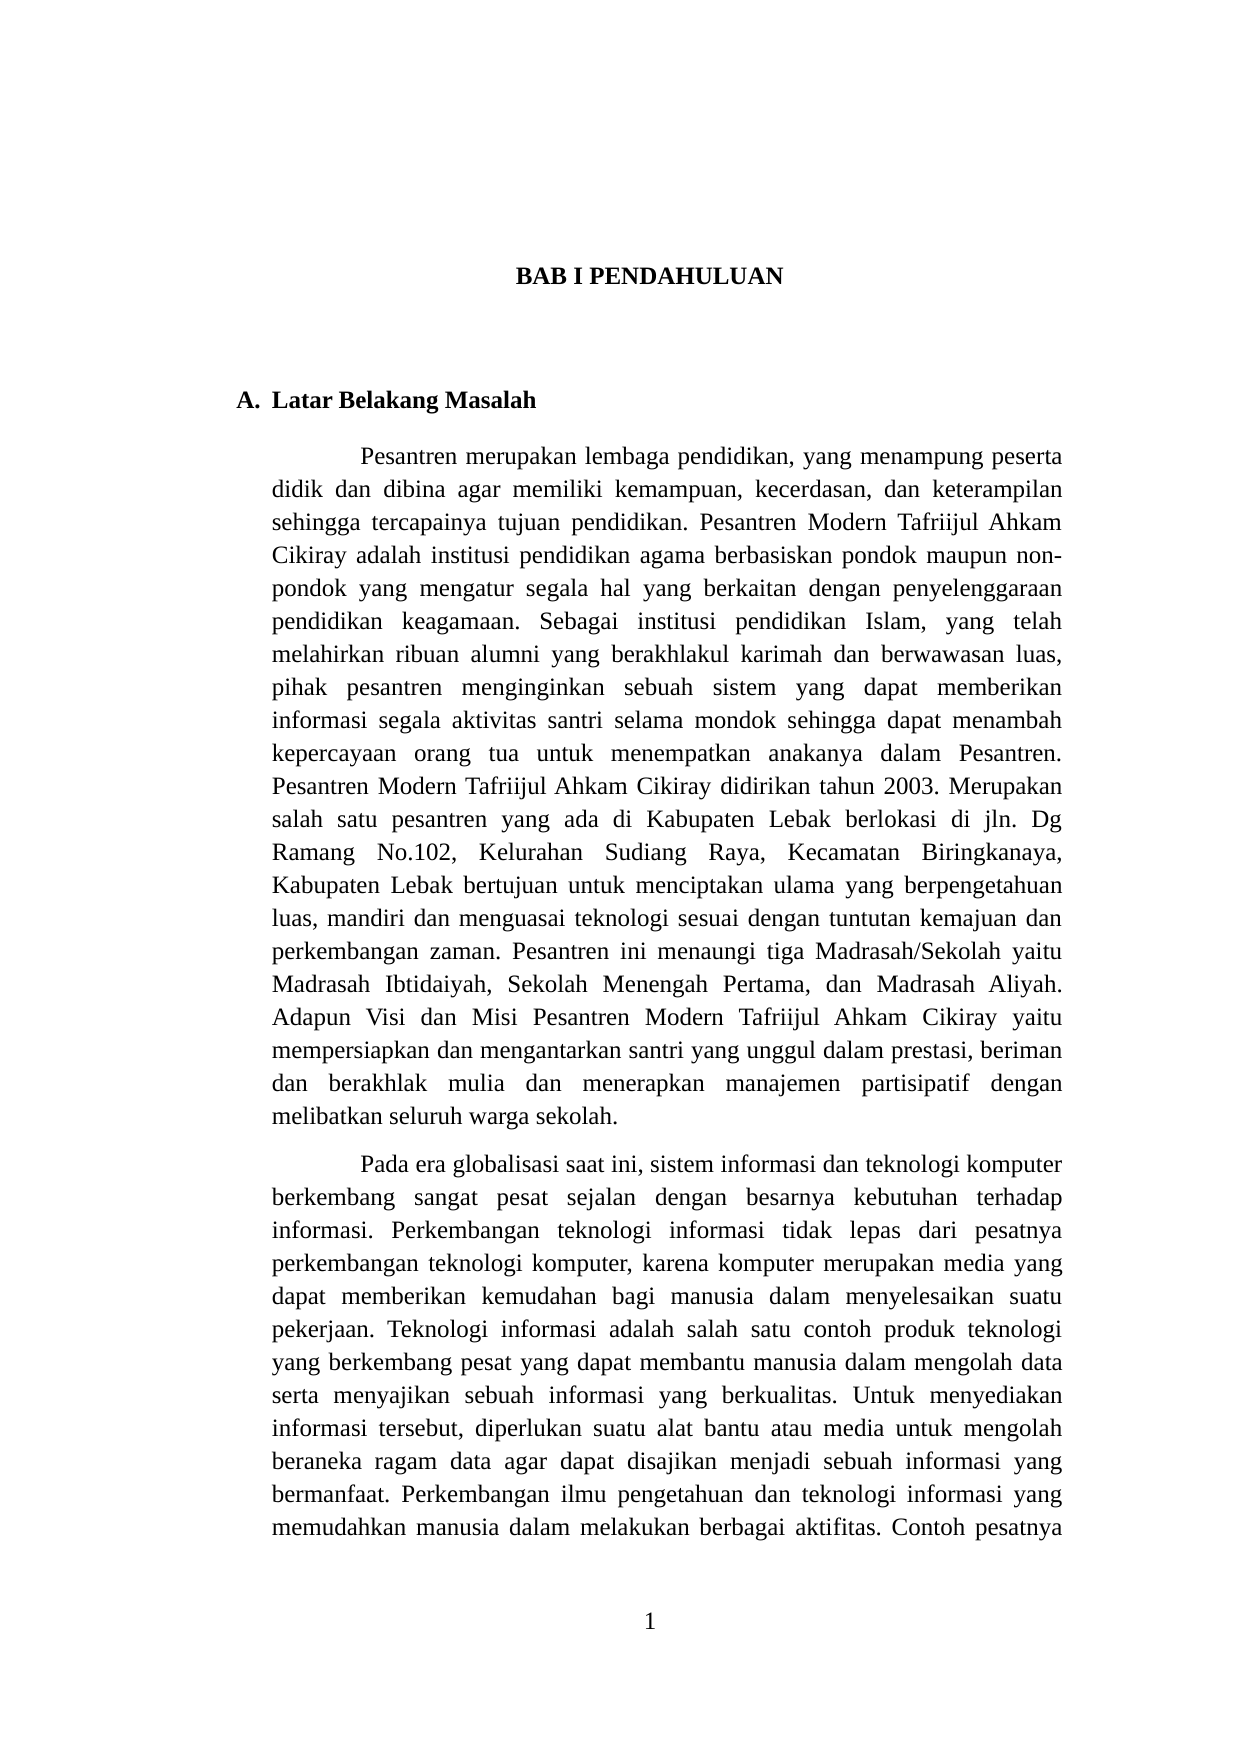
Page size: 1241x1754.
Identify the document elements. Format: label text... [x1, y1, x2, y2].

text Pesantren merupakan lembaga pendidikan, yang menampung peserta didik dan dibina agar memiliki kemampuan, kecerdasan, dan keterampilan sehingga tercapainya tujuan pendidikan. Pesantren Modern Tafriijul Ahkam Cikiray adalah institusi pendidikan agama berbasiskan pondok maupun non-pondok yang mengatur segala hal yang berkaitan dengan penyelenggaraan pendidikan keagamaan. Sebagai institusi pendidikan Islam, yang telah melahirkan ribuan alumni yang berakhlakul karimah dan berwawasan luas, pihak pesantren menginginkan sebuah sistem yang dapat memberikan informasi segala aktivitas santri selama mondok sehingga dapat menambah kepercayaan orang tua untuk menempatkan anakanya dalam Pesantren. Pesantren Modern Tafriijul Ahkam Cikiray didirikan tahun 2003. Merupakan salah satu pesantren yang ada di Kabupaten Lebak berlokasi di jln. Dg Ramang No.102, Kelurahan Sudiang Raya, Kecamatan Biringkanaya, Kabupaten Lebak bertujuan untuk menciptakan ulama yang berpengetahuan luas, mandiri dan menguasai teknologi sesuai dengan tuntutan kemajuan dan perkembangan zaman. Pesantren ini menaungi tiga Madrasah/Sekolah yaitu Madrasah Ibtidaiyah, Sekolah Menengah Pertama, dan Madrasah Aliyah. Adapun Visi dan Misi Pesantren Modern Tafriijul Ahkam Cikiray yaitu mempersiapkan dan mengantarkan santri yang unggul dalam prestasi, beriman dan berakhlak mulia dan menerapkan manajemen partisipatif dengan melibatkan seluruh warga sekolah. [272, 441, 1063, 1130]
subtitle BAB I PENDAHULUAN [236, 261, 1063, 290]
text Pada era globalisasi saat ini, sistem informasi dan teknologi komputer berkembang sangat pesat sejalan dengan besarnya kebutuhan terhadap informasi. Perkembangan teknologi informasi tidak lepas dari pesatnya perkembangan teknologi komputer, karena komputer merupakan media yang dapat memberikan kemudahan bagi manusia dalam menyelesaikan suatu pekerjaan. Teknologi informasi adalah salah satu contoh produk teknologi yang berkembang pesat yang dapat membantu manusia dalam mengolah data serta menyajikan sebuah informasi yang berkualitas. Untuk menyediakan informasi tersebut, diperlukan suatu alat bantu atau media untuk mengolah beraneka ragam data agar dapat disajikan menjadi sebuah informasi yang bermanfaat. Perkembangan ilmu pengetahuan dan teknologi informasi yang memudahkan manusia dalam melakukan berbagai aktifitas. Contoh pesatnya [272, 1149, 1063, 1541]
subtitle Latar belakang masalah [236, 385, 1063, 414]
